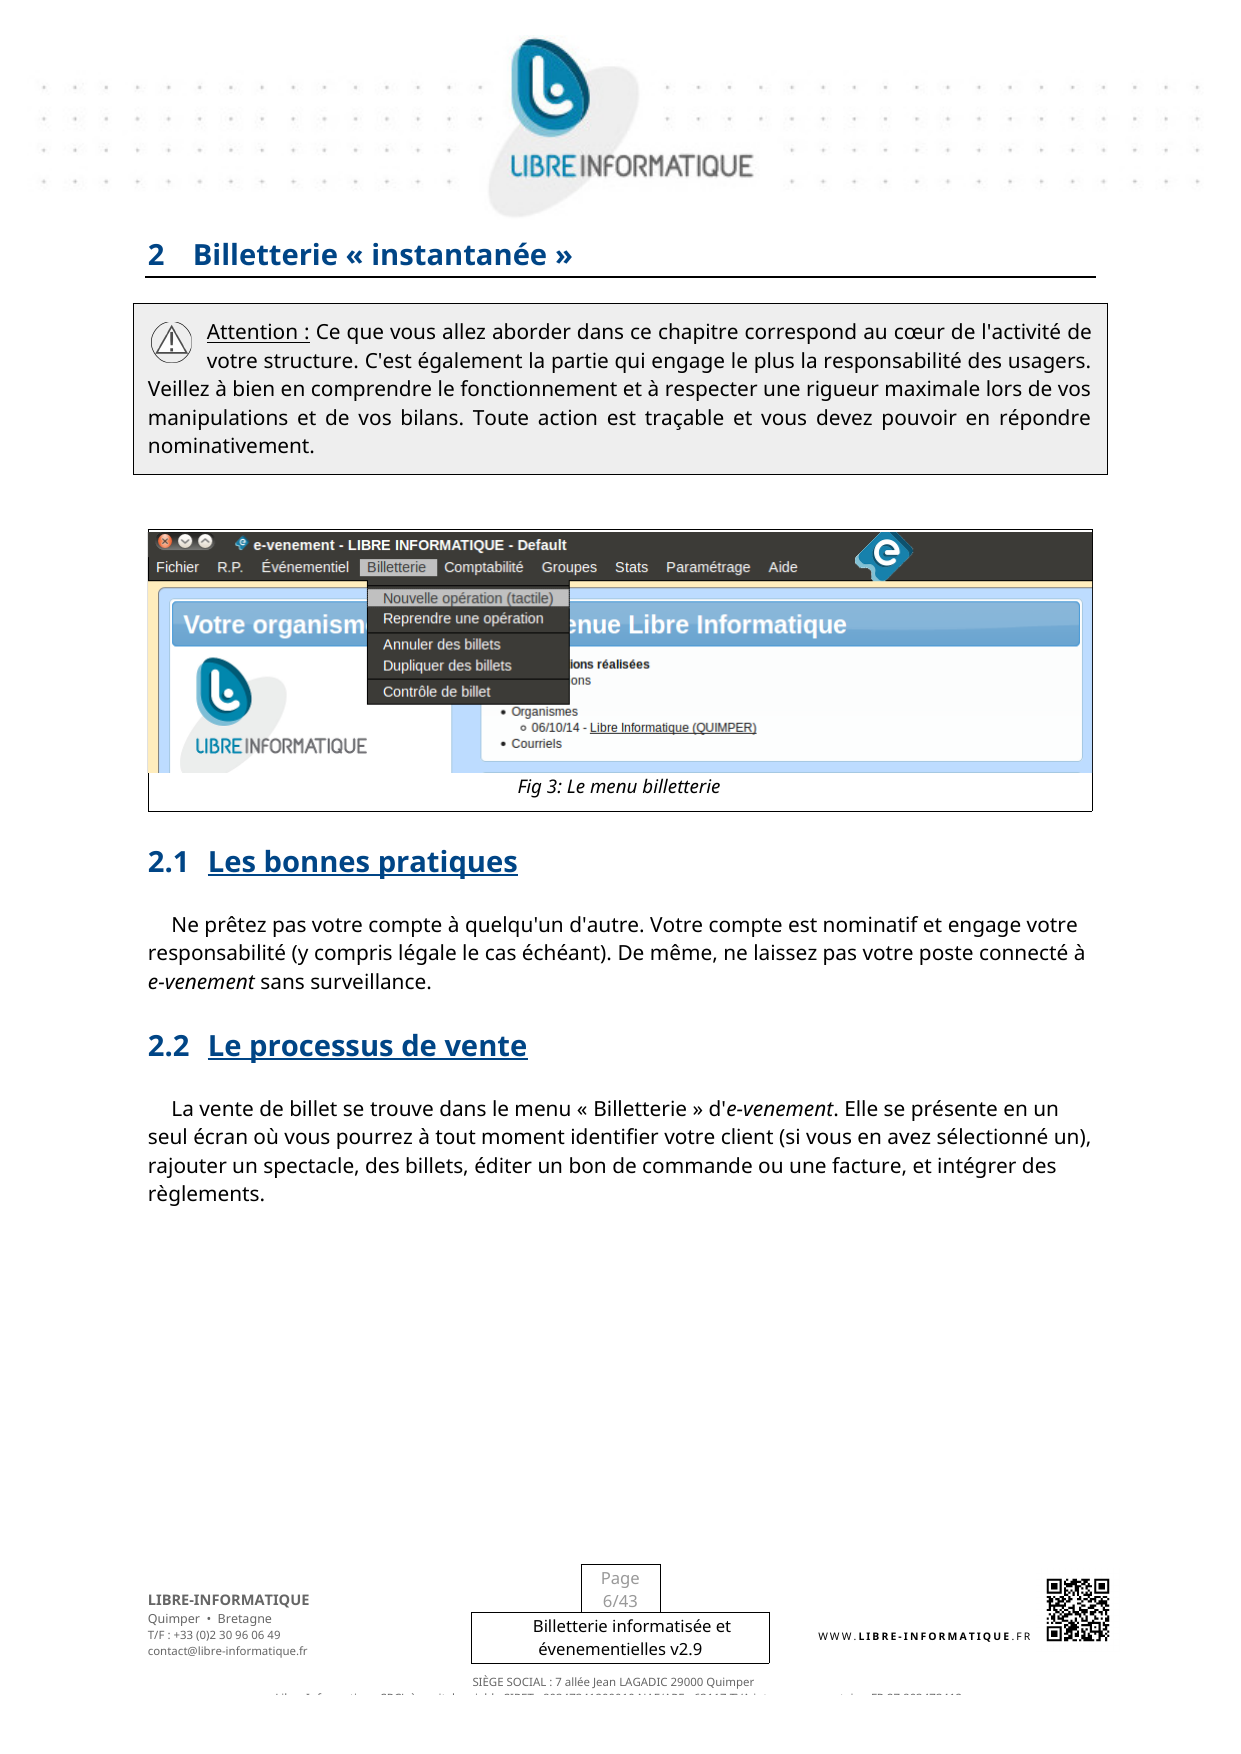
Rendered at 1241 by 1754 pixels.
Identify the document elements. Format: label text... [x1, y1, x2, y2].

text Ne prêtez pas votre compte à quelqu'un d'autre. Votre compte est nominatif et engage votre responsabilité (y compris légale le cas échéant). De même, ne laissez pas votre poste connecté à e-venement sans surveillance. [148, 910, 1093, 995]
subtitle Les bonnes pratiques [148, 841, 1093, 881]
picture [27, 35, 1213, 220]
picture [1036, 1568, 1120, 1652]
subtitle Billetterie « instantanée » [145, 231, 1096, 276]
picture [151, 322, 192, 363]
text Attention : Ce que vous allez aborder dans ce chapitre correspond au cœur de l'activité de votre structure. C'est également la partie qui engage le plus la responsabilité des usagers. Veillez à bien en comprendre le fonctionnement et à respecter une rigueur maximale lors de vos manipulations et de vos bilans. Toute action est traçable et vous devez pouvoir en répondre nominativement. [134, 304, 1107, 474]
text La vente de billet se trouve dans le menu « Billetterie » d'e-venement. Elle se présente en un seul écran où vous pourrez à tout moment identifier votre client (si vous en avez sélectionné un), rajouter un spectacle, des billets, éditer un bon de commande ou une facture, et intégrer des règlements. [148, 1094, 1093, 1208]
text Fig 3: Le menu billetterie [151, 773, 1089, 798]
picture [147, 532, 1093, 773]
subtitle Le processus de vente [148, 1025, 1093, 1064]
